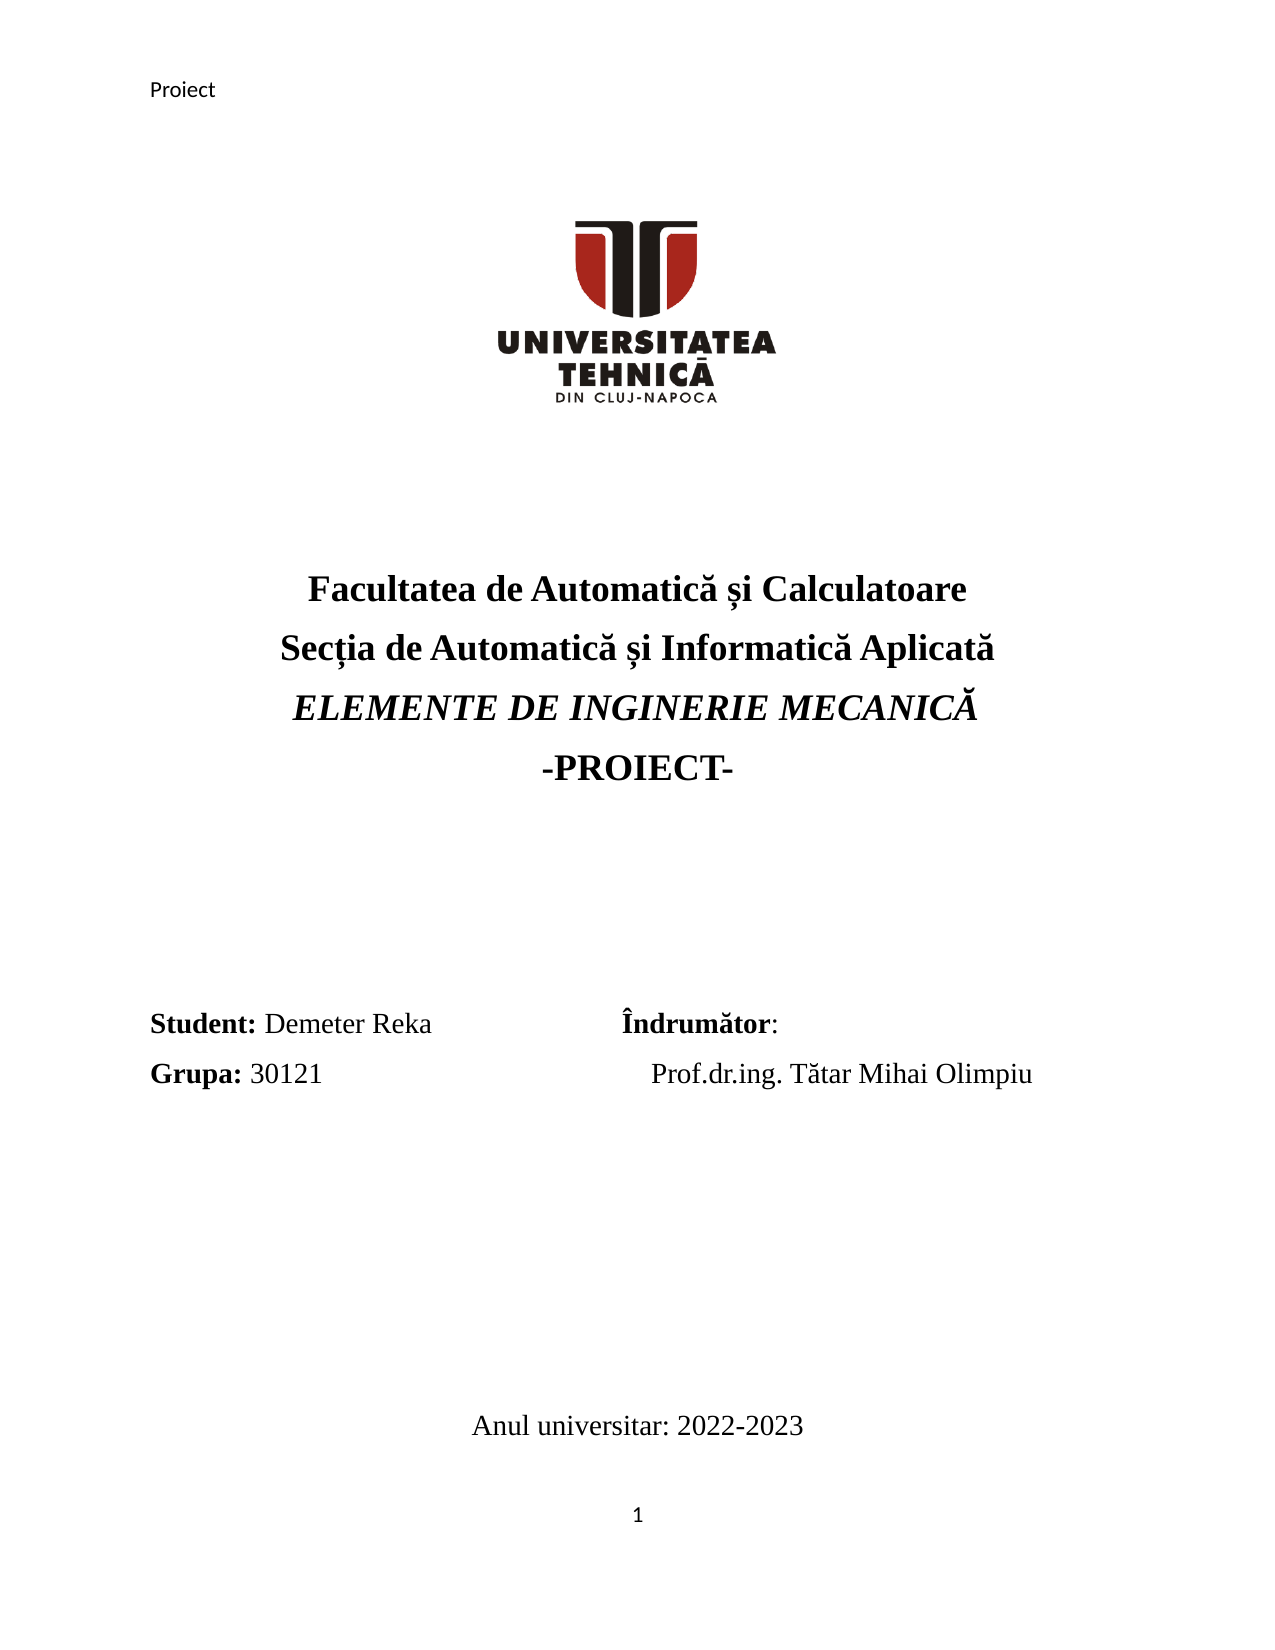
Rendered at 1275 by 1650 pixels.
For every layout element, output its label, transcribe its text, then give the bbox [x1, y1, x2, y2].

text Grupa: 30121 Prof.dr.ing. Tătar Mihai Olimpiu [150, 1056, 1125, 1090]
text Secția de Automatică și Informatică Aplicată [150, 626, 1125, 669]
text Anul universitar: 2022-2023 [150, 1408, 1125, 1441]
text Student: Demeter Reka Îndrumător: [150, 1006, 1125, 1039]
text Facultatea de Automatică și Calculatoare [150, 566, 1125, 609]
text ELEMENTE DE INGINERIE MECANICĂ [150, 686, 1125, 729]
text -PROIECT- [150, 745, 1125, 788]
